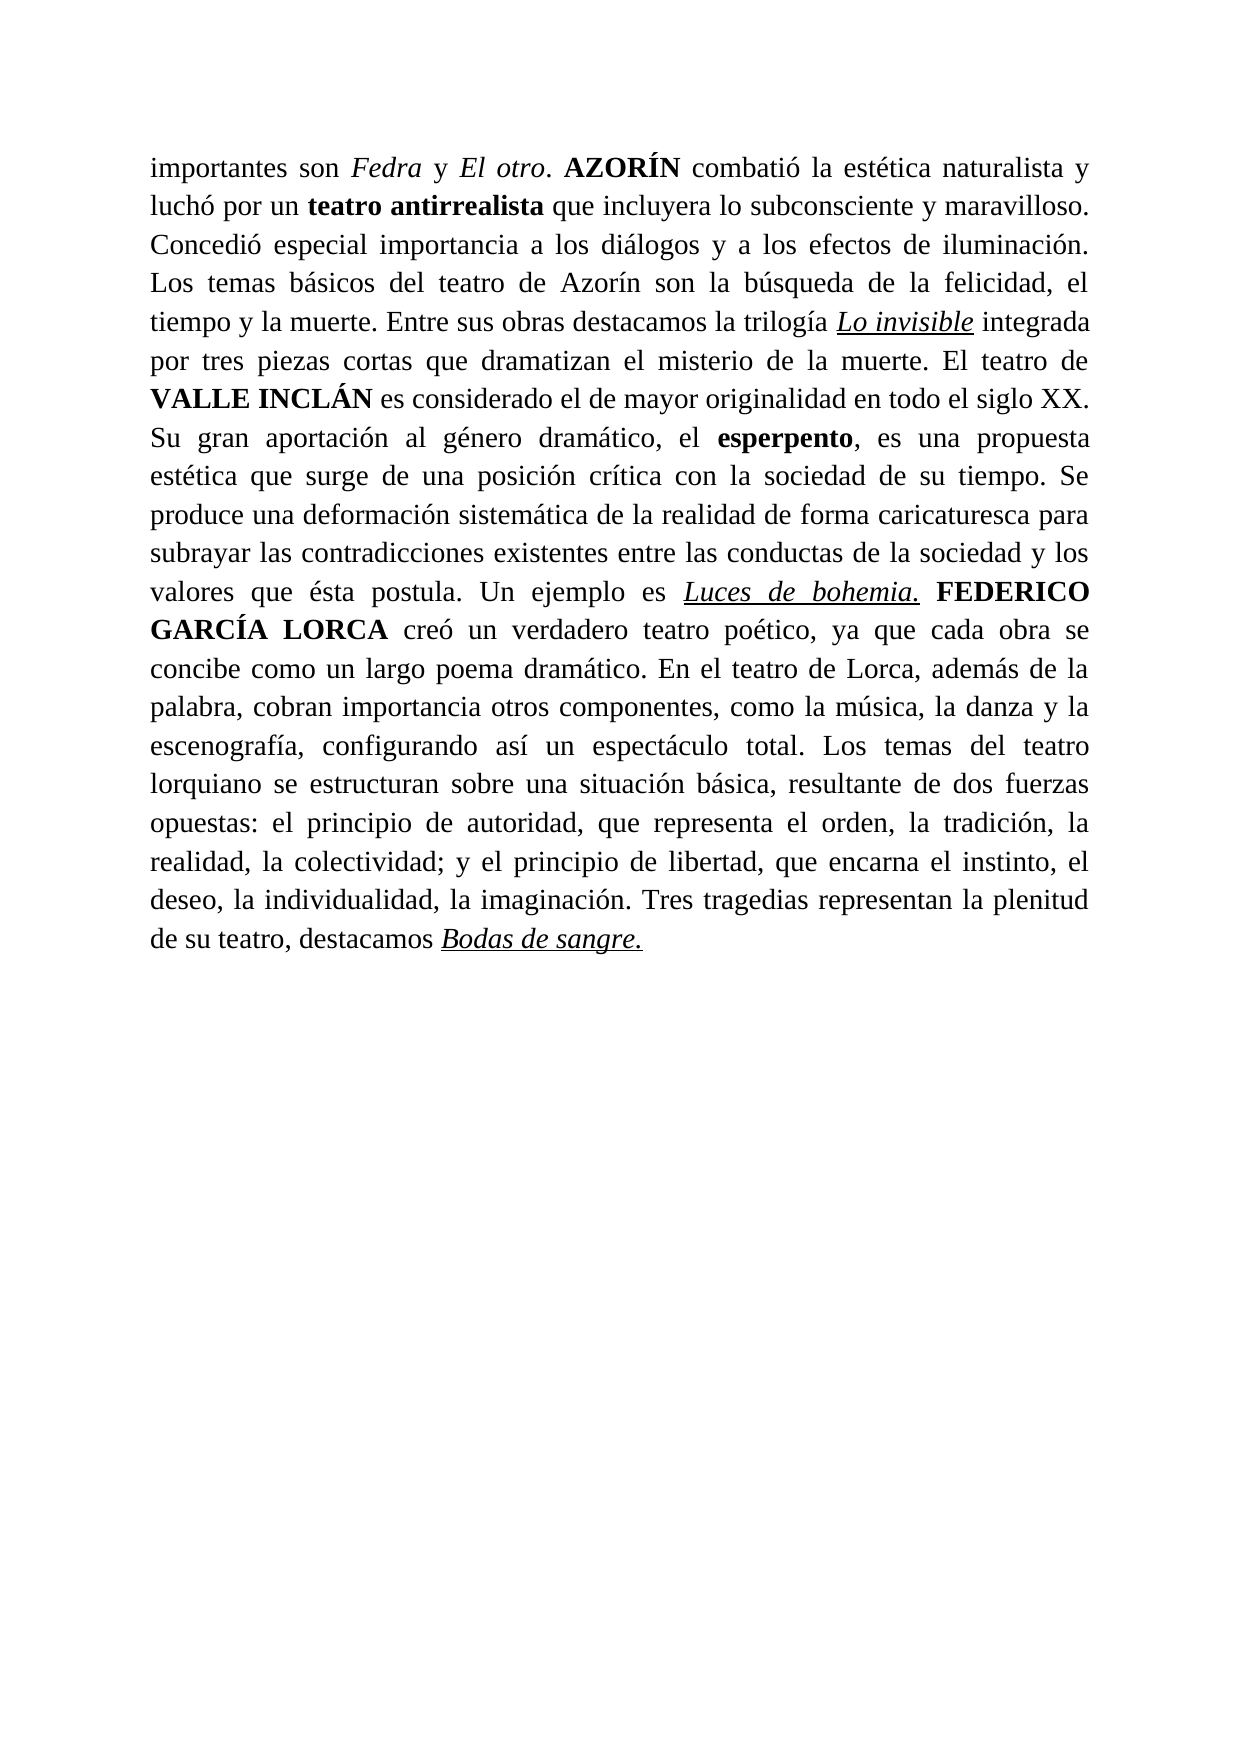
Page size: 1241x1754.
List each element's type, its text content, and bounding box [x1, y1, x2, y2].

text importantes son Fedra y El otro. AZORÍN combatió la estética naturalista y luchó por un teatro antirrealista que incluyera lo subconsciente y maravilloso. Concedió especial importancia a los diálogos y a los efectos de iluminación. Los temas básicos del teatro de Azorín son la búsqueda de la felicidad, el tiempo y la muerte. Entre sus obras destacamos la trilogía Lo invisible integrada por tres piezas cortas que dramatizan el misterio de la muerte. El teatro de VALLE INCLÁN es considerado el de mayor originalidad en todo el siglo XX. Su gran aportación al género dramático, el esperpento, es una propuesta estética que surge de una posición crítica con la sociedad de su tiempo. Se produce una deformación sistemática de la realidad de forma caricaturesca para subrayar las contradicciones existentes entre las conductas de la sociedad y los valores que ésta postula. Un ejemplo es Luces de bohemia. FEDERICO GARCÍA LORCA creó un verdadero teatro poético, ya que cada obra se concibe como un largo poema dramático. En el teatro de Lorca, además de la palabra, cobran importancia otros componentes, como la música, la danza y la escenografía, configurando así un espectáculo total. Los temas del teatro lorquiano se estructuran sobre una situación básica, resultante de dos fuerzas opuestas: el principio de autoridad, que representa el orden, la tradición, la realidad, la colectividad; y el principio de libertad, que encarna el instinto, el deseo, la individualidad, la imaginación. Tres tragedias representan la plenitud de su teatro, destacamos Bodas de sangre. [150, 150, 1090, 954]
